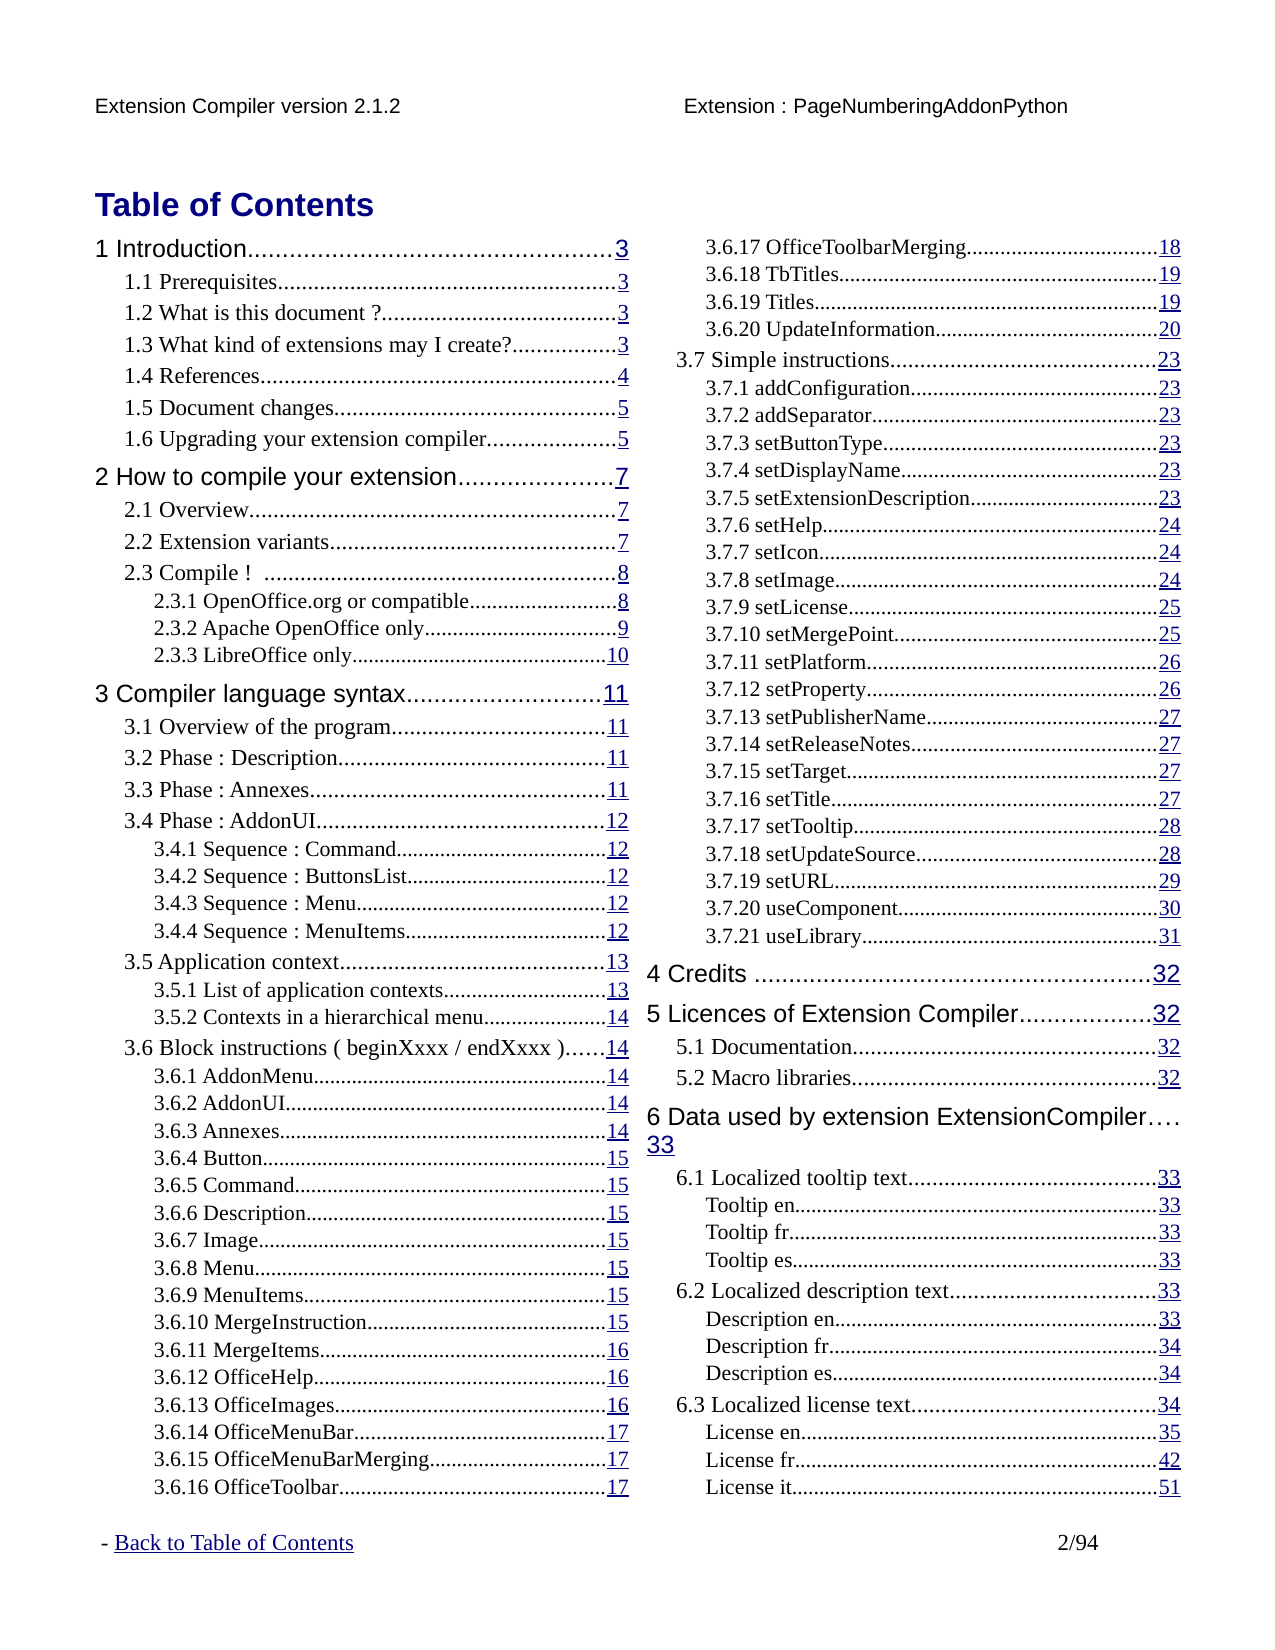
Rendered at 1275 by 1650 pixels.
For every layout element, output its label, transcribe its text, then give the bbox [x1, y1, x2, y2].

text 3.6.5 Command 15 [153, 1173, 629, 1198]
text 3.6.6 Description 15 [153, 1201, 629, 1225]
text 3.7.3 setButtonType 23 [705, 431, 1181, 455]
text 2.3.2 Apache OpenOffice only 9 [153, 616, 629, 641]
text 3.6 Block instructions ( beginXxxx / endXxxx ) 14 [124, 1035, 629, 1061]
text 3.7.12 setProperty 26 [705, 677, 1181, 702]
text License en 35 [705, 1420, 1181, 1445]
text 3.4.2 Sequence : ButtonsList 12 [153, 864, 629, 888]
text 3.4.1 Sequence : Command 12 [153, 836, 629, 861]
text 3.6.11 MergeItems 16 [153, 1338, 629, 1362]
text 3.7.21 useLibrary 31 [705, 924, 1181, 948]
text 5 Licences of Extension Compiler 32 [646, 1000, 1181, 1028]
text 3.7.14 setReleaseNotes 27 [705, 732, 1181, 756]
text 3.7.2 addSeparator 23 [705, 403, 1181, 428]
text Tooltip es 33 [705, 1248, 1181, 1272]
text 3.6.7 Image 15 [153, 1228, 629, 1253]
text Description fr 34 [705, 1334, 1181, 1358]
text 3.4.4 Sequence : MenuItems 12 [153, 919, 629, 943]
text 3.6.12 OfficeHelp 16 [153, 1365, 629, 1389]
text 3.7.6 setHelp 24 [705, 513, 1181, 537]
text 3.7.11 setPlatform 26 [705, 650, 1181, 674]
text 3.6.13 OfficeImages 16 [153, 1392, 629, 1417]
text 3.4 Phase : AddonUI 12 [124, 808, 629, 833]
text 3.7.16 setTitle 27 [705, 787, 1181, 811]
text 3.6.18 TbTitles 19 [705, 262, 1181, 287]
text 3.7.15 setTarget 27 [705, 759, 1181, 784]
text 3.6.17 OfficeToolbarMerging 18 [705, 235, 1181, 259]
text 3.7.5 setExtensionDescription 23 [705, 485, 1181, 510]
text 3 Compiler language syntax 11 [94, 680, 629, 708]
text 1.1 Prerequisites 3 [124, 269, 629, 294]
text 2.3.1 OpenOffice.org or compatible 8 [153, 589, 629, 613]
text 6.3 Localized license text 34 [676, 1392, 1181, 1417]
text 3.7.9 setLicense 25 [705, 595, 1181, 619]
text 3.2 Phase : Description 11 [124, 745, 629, 771]
text 3.6.3 Annexes 14 [153, 1118, 629, 1143]
text 3.6.1 AddonMenu 14 [153, 1064, 629, 1088]
subtitle Table of Contents [94, 186, 1181, 223]
text 6.1 Localized tooltip text 33 [676, 1164, 1181, 1190]
text 3.6.16 OfficeToolbar 17 [153, 1475, 629, 1499]
text 3.7.1 addConfiguration 23 [705, 376, 1181, 400]
text 3.7.19 setURL 29 [705, 869, 1181, 893]
text 3.7.17 setTooltip 28 [705, 814, 1181, 839]
text 3.7.13 setPublisherName 27 [705, 704, 1181, 729]
text 1 Introduction 3 [94, 235, 629, 263]
text 3.5.1 List of application contexts 13 [153, 977, 629, 1002]
text Description en 33 [705, 1307, 1181, 1331]
text Tooltip en 33 [705, 1193, 1181, 1217]
text 2.1 Overview 7 [124, 497, 629, 523]
text 1.4 References 4 [124, 363, 629, 389]
text 6 Data used by extension ExtensionCompiler 33 [646, 1102, 1181, 1158]
text 3.6.10 MergeInstruction 15 [153, 1310, 629, 1335]
text 3.6.4 Button 15 [153, 1146, 629, 1170]
text 3.3 Phase : Annexes 11 [124, 777, 629, 802]
text 5.2 Macro libraries 32 [676, 1065, 1181, 1091]
text 3.6.15 OfficeMenuBarMerging 17 [153, 1447, 629, 1472]
text 2 How to compile your extension 7 [94, 463, 629, 491]
text 1.5 Document changes 5 [124, 394, 629, 420]
text 3.7.10 setMergePoint 25 [705, 622, 1181, 647]
text 1.6 Upgrading your extension compiler 5 [124, 426, 629, 452]
text 2.2 Extension variants 7 [124, 529, 629, 554]
text 3.7 Simple instructions 23 [676, 347, 1181, 373]
text 3.6.20 UpdateInformation 20 [705, 317, 1181, 341]
text 3.5 Application context 13 [124, 949, 629, 974]
text 3.7.20 useComponent 30 [705, 896, 1181, 921]
text 3.4.3 Sequence : Menu 12 [153, 891, 629, 916]
text Tooltip fr 33 [705, 1220, 1181, 1245]
text 3.7.8 setImage 24 [705, 568, 1181, 592]
text 3.7.18 setUpdateSource 28 [705, 842, 1181, 866]
text 1.3 What kind of extensions may I create? 3 [124, 332, 629, 357]
text 3.5.2 Contexts in a hierarchical menu 14 [153, 1005, 629, 1029]
text Description es 34 [705, 1361, 1181, 1386]
text 2.3.3 LibreOffice only 10 [153, 643, 629, 668]
text 3.7.4 setDisplayName 23 [705, 458, 1181, 482]
text 2.3 Compile ! 8 [124, 560, 629, 586]
text 3.6.8 Menu 15 [153, 1256, 629, 1280]
text 1.2 What is this document ? 3 [124, 300, 629, 326]
text 3.6.9 MenuItems 15 [153, 1283, 629, 1307]
text 3.1 Overview of the program 11 [124, 714, 629, 739]
text 3.6.19 Titles 19 [705, 289, 1181, 314]
text 6.2 Localized description text 33 [676, 1278, 1181, 1304]
text 4 Credits 32 [646, 960, 1181, 988]
text 3.7.7 setIcon 24 [705, 540, 1181, 565]
text License fr 42 [705, 1448, 1181, 1472]
text 5.1 Documentation 32 [676, 1034, 1181, 1059]
text 3.6.14 OfficeMenuBar 17 [153, 1420, 629, 1444]
text License it 51 [705, 1475, 1181, 1499]
text 3.6.2 AddonUI 14 [153, 1091, 629, 1116]
